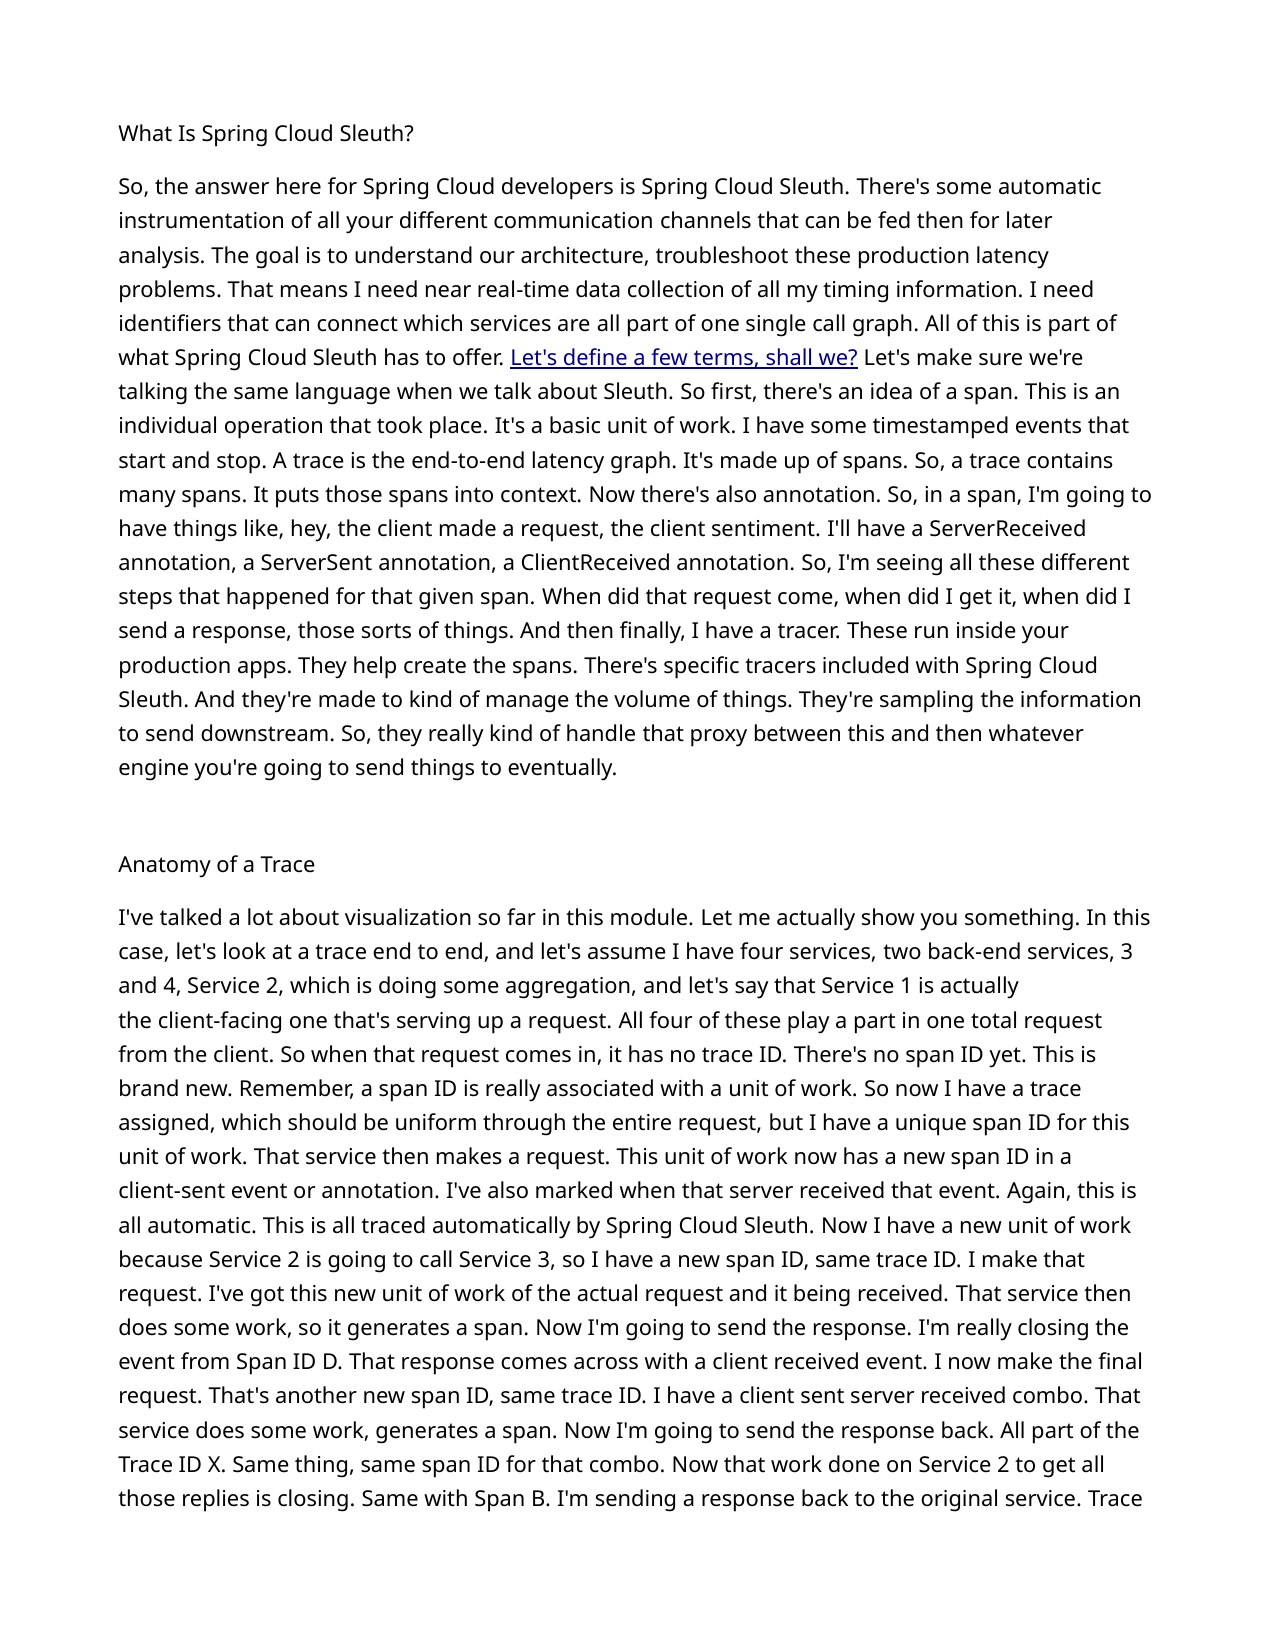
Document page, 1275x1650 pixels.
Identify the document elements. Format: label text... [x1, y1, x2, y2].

text I've talked a lot about visualization so far in this module. Let me actually show you something. In this case, let's look at a trace end to end, and let's assume I have four services, two back‑end services, 3 and 4, Service 2, which is doing some aggregation, and let's say that Service 1 is actually the client‑facing one that's serving up a request. All four of these play a part in one total request from the client. So when that request comes in, it has no trace ID. There's no span ID yet. This is brand new. Remember, a span ID is really associated with a unit of work. So now I have a trace assigned, which should be uniform through the entire request, but I have a unique span ID for this unit of work. That service then makes a request. This unit of work now has a new span ID in a client‑sent event or annotation. I've also marked when that server received that event. Again, this is all automatic. This is all traced automatically by Spring Cloud Sleuth. Now I have a new unit of work because Service 2 is going to call Service 3, so I have a new span ID, same trace ID. I make that request. I've got this new unit of work of the actual request and it being received. That service then does some work, so it generates a span. Now I'm going to send the response. I'm really closing the event from Span ID D. That response comes across with a client received event. I now make the final request. That's another new span ID, same trace ID. I have a client sent server received combo. That service does some work, generates a span. Now I'm going to send the response back. All part of the Trace ID X. Same thing, same span ID for that combo. Now that work done on Service 2 to get all those replies is closing. Same with Span B. I'm sending a response back to the original service. Trace [118, 902, 1157, 1513]
subtitle What Is Spring Cloud Sleuth? [118, 118, 1157, 148]
subtitle Anatomy of a Trace [118, 849, 1157, 879]
text So, the answer here for Spring Cloud developers is Spring Cloud Sleuth. There's some automatic instrumentation of all your different communication channels that can be fed then for later analysis. The goal is to understand our architecture, troubleshoot these production latency problems. That means I need near real‑time data collection of all my timing information. I need identifiers that can connect which services are all part of one single call graph. All of this is part of what Spring Cloud Sleuth has to offer. Let's define a few terms, shall we? Let's make sure we're talking the same language when we talk about Sleuth. So first, there's an idea of a span. This is an individual operation that took place. It's a basic unit of work. I have some timestamped events that start and stop. A trace is the end‑to‑end latency graph. It's made up of spans. So, a trace contains many spans. It puts those spans into context. Now there's also annotation. So, in a span, I'm going to have things like, hey, the client made a request, the client sentiment. I'll have a ServerReceived annotation, a ServerSent annotation, a ClientReceived annotation. So, I'm seeing all these different steps that happened for that given span. When did that request come, when did I get it, when did I send a response, those sorts of things. And then finally, I have a tracer. These run inside your production apps. They help create the spans. There's specific tracers included with Spring Cloud Sleuth. And they're made to kind of manage the volume of things. They're sampling the information to send downstream. So, they really kind of handle that proxy between this and then whatever engine you're going to send things to eventually. [118, 171, 1157, 782]
